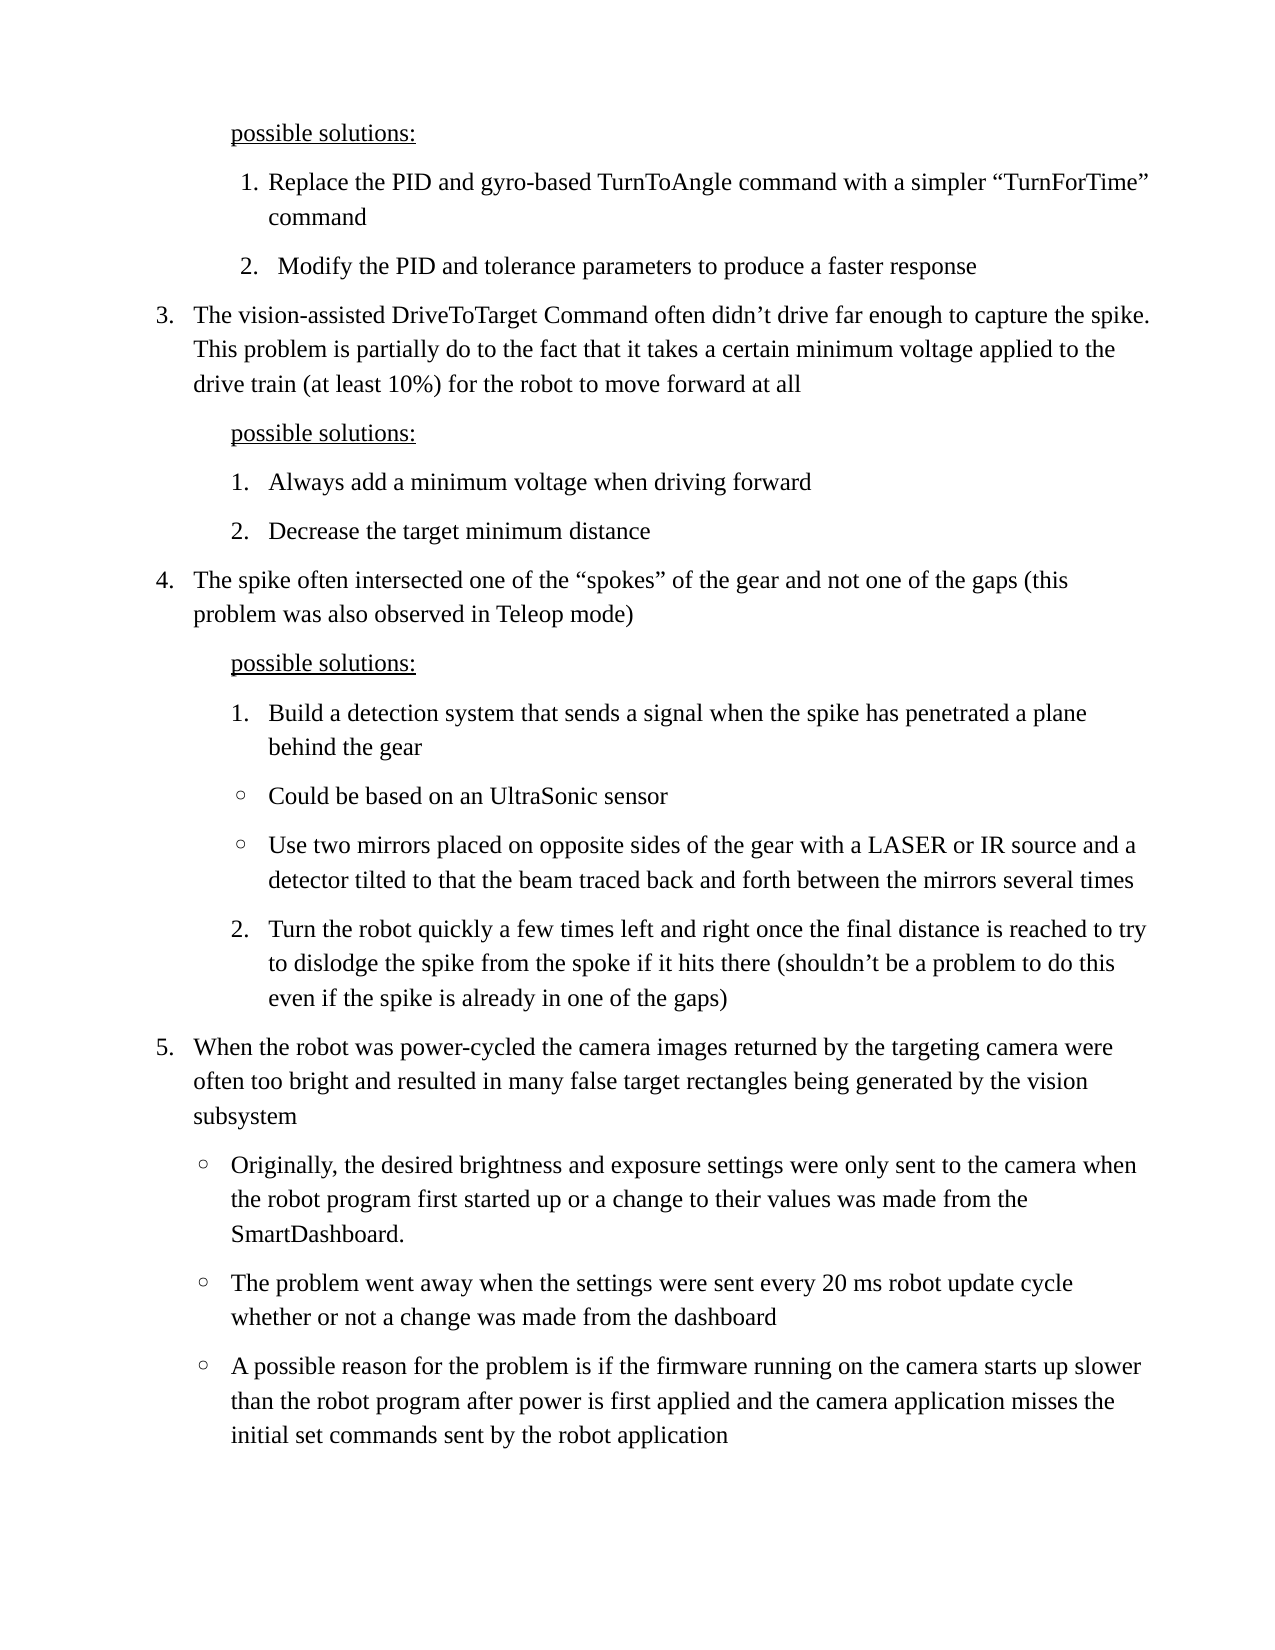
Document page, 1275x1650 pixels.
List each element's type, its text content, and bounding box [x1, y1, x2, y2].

list possible solutions: [193, 118, 1157, 147]
list Turn the robot quickly a few times left and right once the final distance is reached to try to dislodge the spike from the spoke if it hits there (shouldn’t be a problem to do this even if the spike is already in one of the gaps) [231, 914, 1157, 1011]
list The problem went away when the settings were sent every 20 ms robot update cycle whether or not a change was made from the dashboard [193, 1268, 1157, 1331]
list When the robot was power-cycled the camera images returned by the targeting camera were often too bright and resulted in many false target rectangles being generated by the vision subsystem [156, 1032, 1157, 1129]
list possible solutions: [193, 418, 1157, 447]
list Replace the PID and gyro-based TurnToAngle command with a simpler “TurnForTime” command [240, 167, 1157, 230]
list Decrease the target minimum distance [231, 516, 1157, 545]
list Use two mirrors placed on opposite sides of the gear with a LASER or IR source and a detector tilted to that the beam traced back and forth between the mirrors several times [231, 830, 1157, 893]
list Always add a minimum voltage when driving forward [231, 467, 1157, 496]
list Modify the PID and tolerance parameters to produce a faster response [240, 251, 1157, 279]
list Could be based on an UltraSonic sensor [231, 781, 1157, 810]
list The spike often intersected one of the “spokes” of the gear and not one of the gaps (this problem was also observed in Teleop mode) [156, 565, 1157, 628]
list Originally, the desired brightness and exposure settings were only sent to the camera when the robot program first started up or a change to their values was made from the SmartDashboard. [193, 1150, 1157, 1247]
list A possible reason for the problem is if the firmware running on the camera starts up slower than the robot program after power is first applied and the camera application misses the initial set commands sent by the robot application [193, 1351, 1157, 1449]
list Build a detection system that sends a signal when the spike has penetrated a plane behind the gear [231, 698, 1157, 761]
list possible solutions: [193, 648, 1157, 677]
list The vision-assisted DriveToTarget Command often didn’t drive far enough to capture the spike. This problem is partially do to the fact that it takes a certain minimum voltage applied to the drive train (at least 10%) for the robot to move forward at all [156, 300, 1157, 397]
